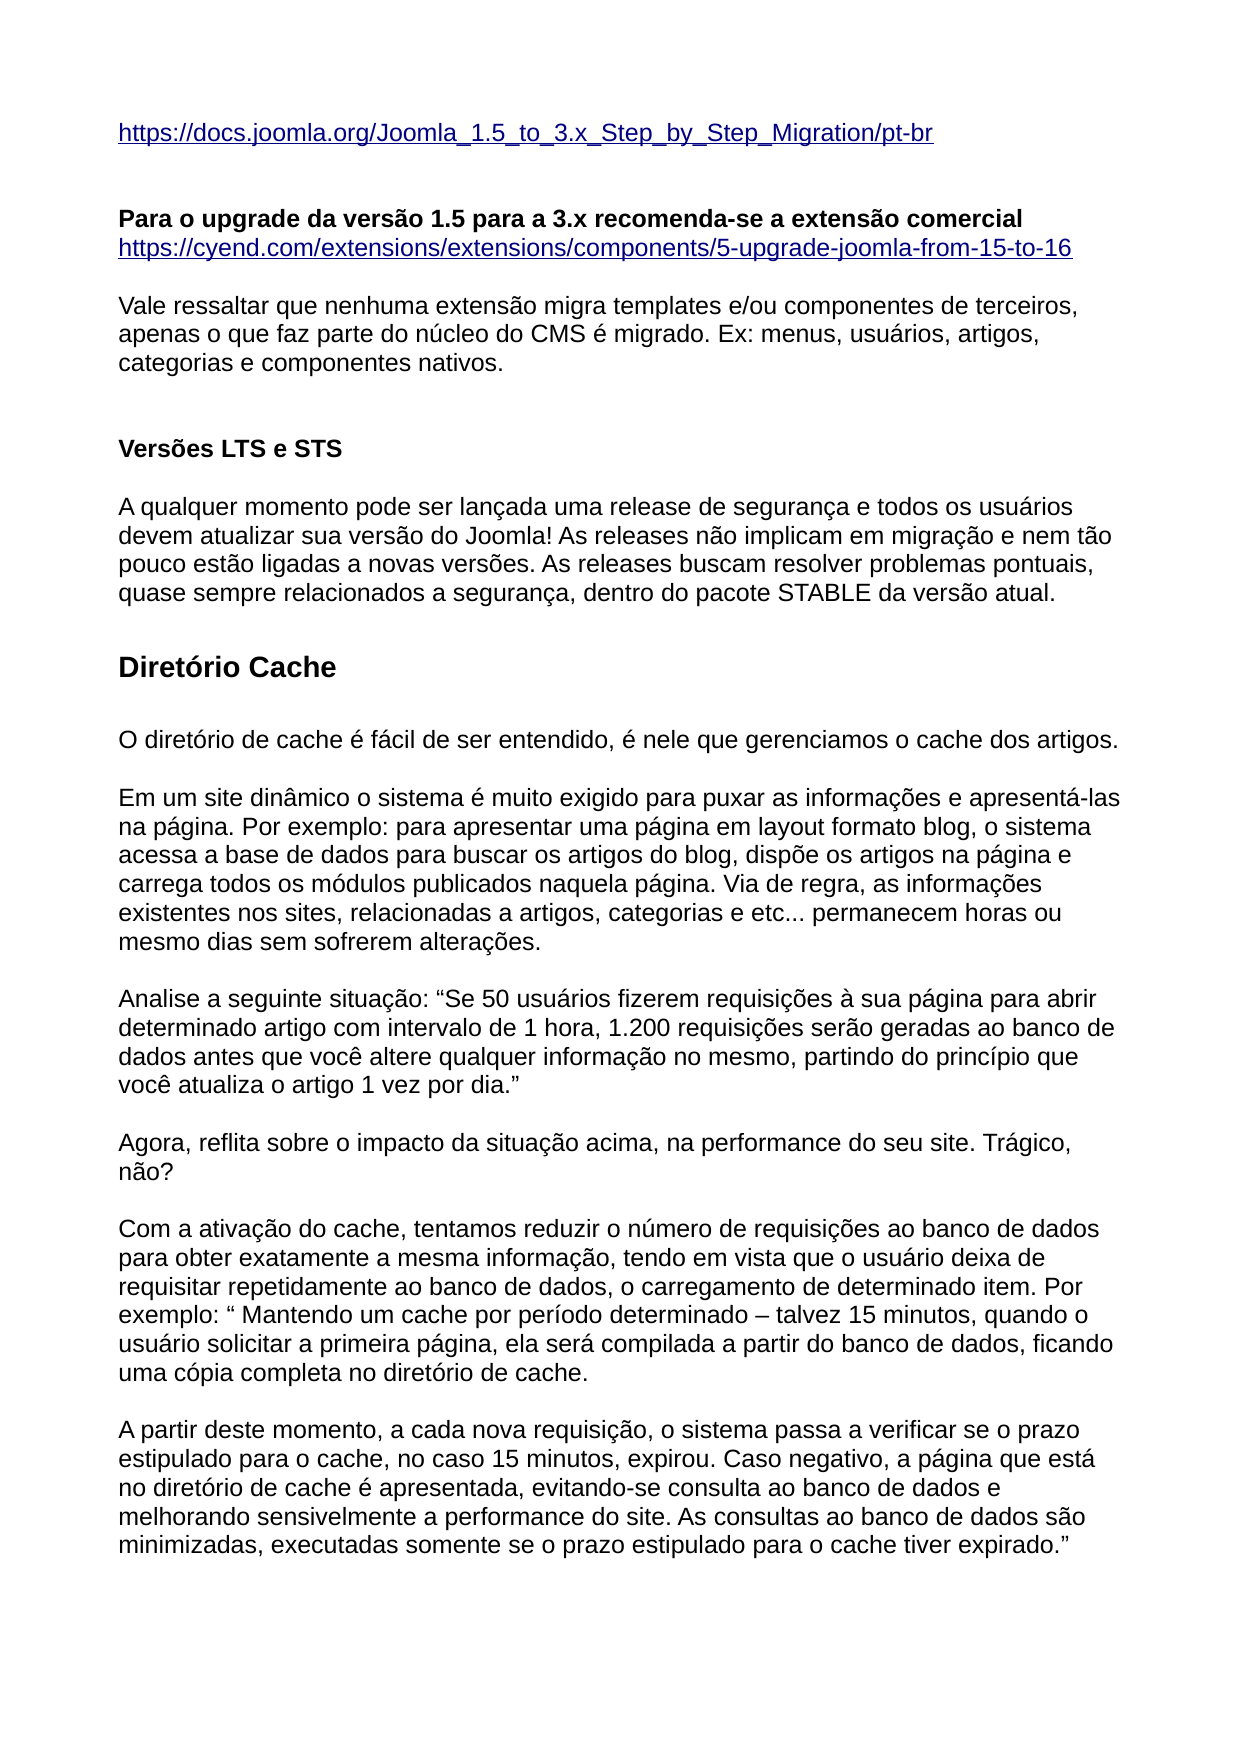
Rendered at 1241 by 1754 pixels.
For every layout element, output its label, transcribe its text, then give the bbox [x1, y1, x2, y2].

text A partir deste momento, a cada nova requisição, o sistema passa a verificar se o prazo estipulado para o cache, no caso 15 minutos, expirou. Caso negativo, a página que está no diretório de cache é apresentada, evitando-se consulta ao banco de dados e melhorando sensivelmente a performance do site. As consultas ao banco de dados são minimizadas, executadas somente se o prazo estipulado para o cache tiver expirado.” [118, 1415, 1122, 1559]
subtitle Diretório Cache [118, 650, 1122, 684]
text A qualquer momento pode ser lançada uma release de segurança e todos os usuários devem atualizar sua versão do Joomla! As releases não implicam em migração e nem tão pouco estão ligadas a novas versões. As releases buscam resolver problemas pontuais, quase sempre relacionados a segurança, dentro do pacote STABLE da versão atual. [118, 492, 1122, 607]
text O diretório de cache é fácil de ser entendido, é nele que gerenciamos o cache dos artigos. [118, 725, 1122, 754]
text Em um site dinâmico o sistema é muito exigido para puxar as informações e apresentá-las na página. Por exemplo: para apresentar uma página em layout formato blog, o sistema acessa a base de dados para buscar os artigos do blog, dispõe os artigos na página e carrega todos os módulos publicados naquela página. Via de regra, as informações existentes nos sites, relacionadas a artigos, categorias e etc... permanecem horas ou mesmo dias sem sofrerem alterações. [118, 783, 1122, 955]
text https://docs.joomla.org/Joomla_1.5_to_3.x_Step_by_Step_Migration/pt-br [118, 118, 1122, 147]
text Versões LTS e STS [118, 434, 1122, 463]
text Vale ressaltar que nenhuma extensão migra templates e/ou componentes de terceiros, apenas o que faz parte do núcleo do CMS é migrado. Ex: menus, usuários, artigos, categorias e componentes nativos. [118, 291, 1122, 377]
text Para o upgrade da versão 1.5 para a 3.x recomenda-se a extensão comercial [118, 204, 1122, 233]
text Analise a seguinte situação: “Se 50 usuários fizerem requisições à sua página para abrir determinado artigo com intervalo de 1 hora, 1.200 requisições serão geradas ao banco de dados antes que você altere qualquer informação no mesmo, partindo do princípio que você atualiza o artigo 1 vez por dia.” [118, 984, 1122, 1099]
text Agora, reflita sobre o impacto da situação acima, na performance do seu site. Trágico, não? [118, 1128, 1122, 1185]
text Com a ativação do cache, tentamos reduzir o número de requisições ao banco de dados para obter exatamente a mesma informação, tendo em vista que o usuário deixa de requisitar repetidamente ao banco de dados, o carregamento de determinado item. Por exemplo: “ Mantendo um cache por período determinado – talvez 15 minutos, quando o usuário solicitar a primeira página, ela será compilada a partir do banco de dados, ficando uma cópia completa no diretório de cache. [118, 1214, 1122, 1386]
text https://cyend.com/extensions/extensions/components/5-upgrade-joomla-from-15-to-16 [118, 233, 1122, 262]
